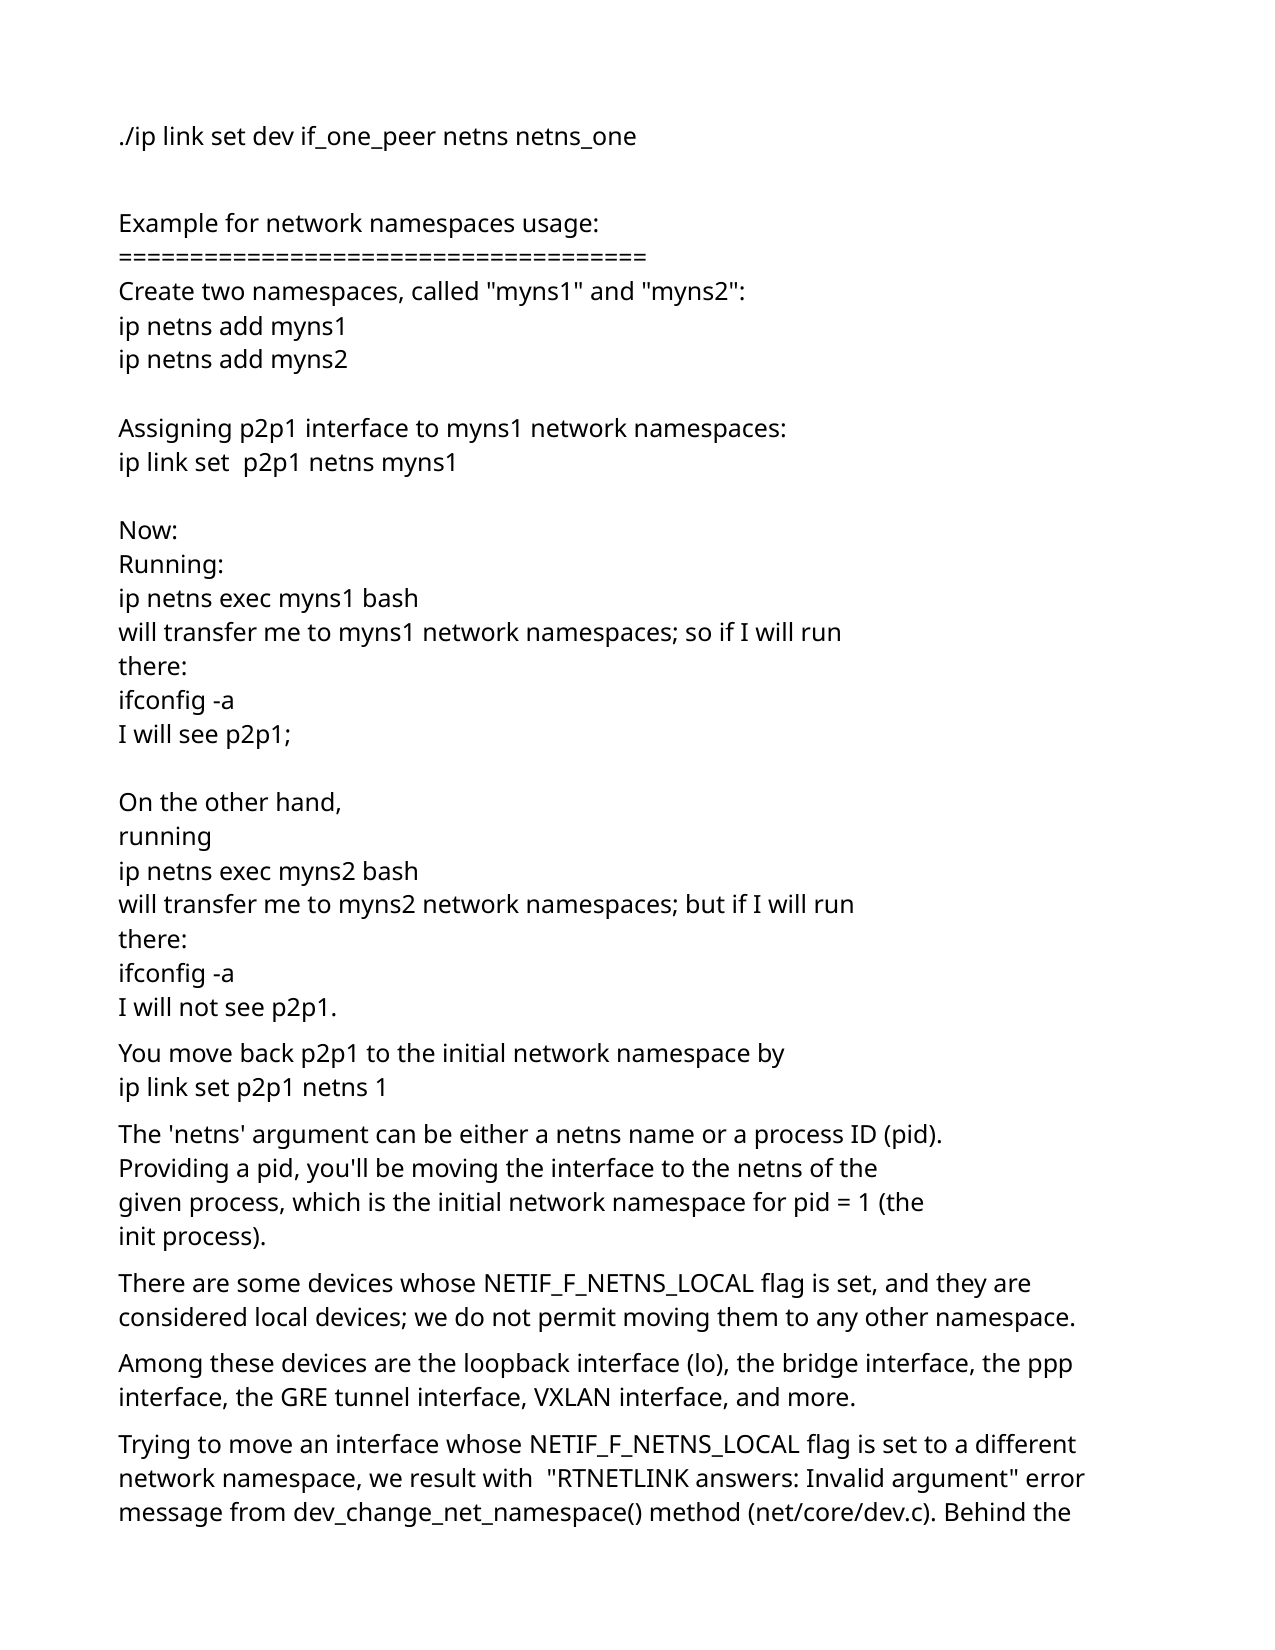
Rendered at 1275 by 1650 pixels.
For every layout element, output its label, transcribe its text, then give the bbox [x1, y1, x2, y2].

text ./ip link set dev if_one_peer netns netns_one [118, 118, 1157, 152]
text Example for network namespaces usage: ===================================== Create two namespaces, called "myns1" and "myns2": ip netns add myns1 ip netns add myns2 Assigning p2p1 interface to myns1 network namespaces: ip link set p2p1 netns myns1 Now: Running: ip netns exec myns1 bash will transfer me to myns1 network namespaces; so if I will run there: ifconfig -a I will see p2p1; On the other hand, running ip netns exec myns2 bash will transfer me to myns2 network namespaces; but if I will run there: ifconfig -a I will not see p2p1. [118, 206, 1157, 1023]
text Among these devices are the loopback interface (lo), the bridge interface, the ppp interface, the GRE tunnel interface, VXLAN interface, and more. [118, 1346, 1157, 1414]
text There are some devices whose NETIF_F_NETNS_LOCAL flag is set, and they are considered local devices; we do not permit moving them to any other namespace. [118, 1265, 1157, 1333]
text You move back p2p1 to the initial network namespace by ip link set p2p1 netns 1 [118, 1036, 1157, 1104]
text Trying to move an interface whose NETIF_F_NETNS_LOCAL flag is set to a different network namespace, we result with "RTNETLINK answers: Invalid argument" error message from dev_change_net_namespace() method (net/core/dev.c). Behind the [118, 1427, 1157, 1529]
text The 'netns' argument can be either a netns name or a process ID (pid). Providing a pid, you'll be moving the interface to the netns of the given process, which is the initial network namespace for pid = 1 (the init process). [118, 1117, 1157, 1253]
